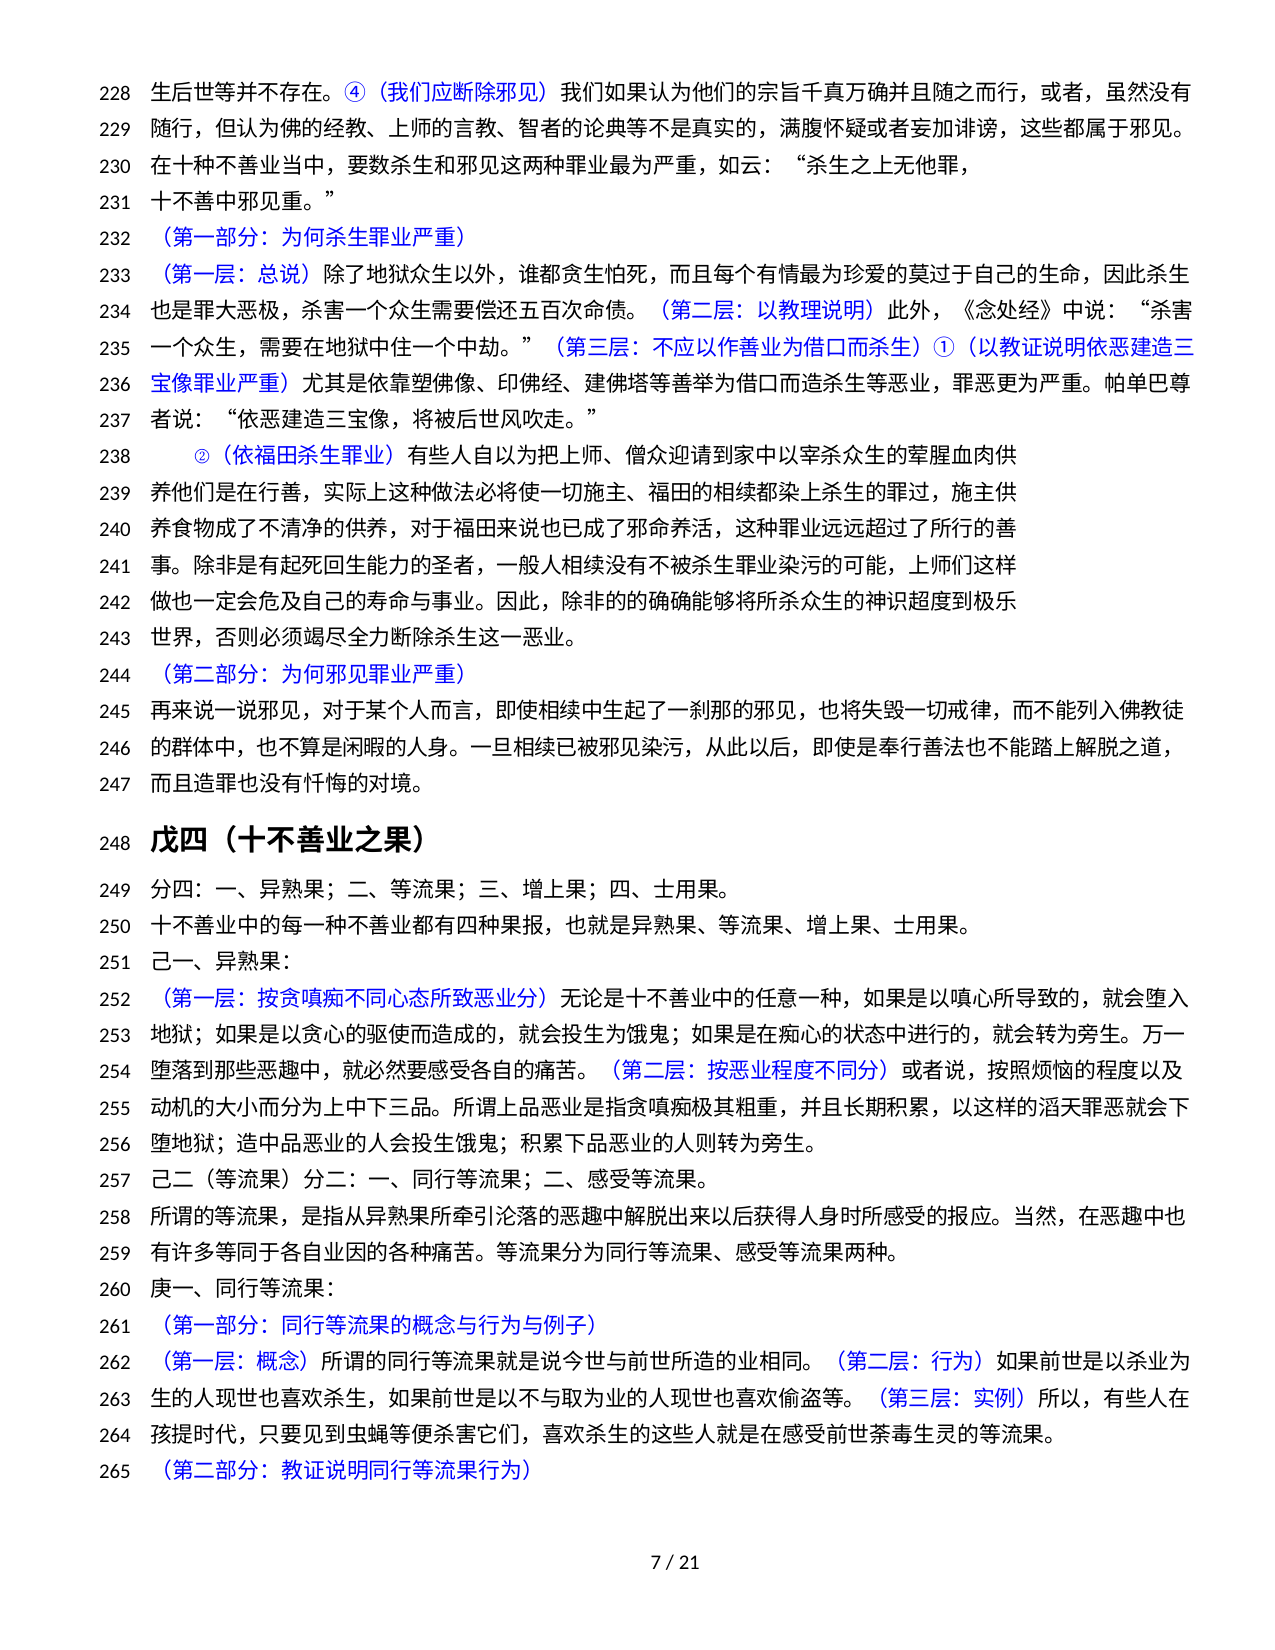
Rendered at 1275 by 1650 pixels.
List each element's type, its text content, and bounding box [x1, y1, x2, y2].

text （第一层：概念）所谓的同行等流果就是说今世与前世所造的业相同。（第二层：行为）如果前世是以杀业为生的人现世也喜欢杀生，如果前世是以不与取为业的人现世也喜欢偷盗等。（第三层：实例）所以，有些人在孩提时代，只要见到虫蝇等便杀害它们，喜欢杀生的这些人就是在感受前世荼毒生灵的等流果。 [150, 1344, 1200, 1448]
subtitle 戊四（十不善业之果） [150, 817, 1200, 859]
text 己二（等流果）分二：一、同行等流果；二、感受等流果。 [150, 1162, 1200, 1194]
text 在十种不善业当中，要数杀生和邪见这两种罪业最为严重，如云：“杀生之上无他罪， [150, 148, 1200, 179]
text 十不善中邪见重。” [150, 184, 1200, 216]
text 庚一、同行等流果： [150, 1271, 1200, 1303]
text 生后世等并不存在。④（我们应断除邪见）我们如果认为他们的宗旨千真万确并且随之而行，或者，虽然没有随行，但认为佛的经教、上师的言教、智者的论典等不是真实的，满腹怀疑或者妄加诽谤，这些都属于邪见。 [150, 75, 1200, 143]
text （第一层：按贪嗔痴不同心态所致恶业分）无论是十不善业中的任意一种，如果是以嗔心所导致的，就会堕入地狱；如果是以贪心的驱使而造成的，就会投生为饿鬼；如果是在痴心的状态中进行的，就会转为旁生。万一堕落到那些恶趣中，就必然要感受各自的痛苦。（第二层：按恶业程度不同分）或者说，按照烦恼的程度以及动机的大小而分为上中下三品。所谓上品恶业是指贪嗔痴极其粗重，并且长期积累，以这样的滔天罪恶就会下堕地狱；造中品恶业的人会投生饿鬼；积累下品恶业的人则转为旁生。 [150, 981, 1200, 1158]
text 十不善业中的每一种不善业都有四种果报，也就是异熟果、等流果、增上果、士用果。 [150, 908, 1200, 939]
text 所谓的等流果，是指从异熟果所牵引沦落的恶趣中解脱出来以后获得人身时所感受的报应。当然，在恶趣中也有许多等同于各自业因的各种痛苦。等流果分为同行等流果、感受等流果两种。 [150, 1199, 1200, 1267]
text （第二部分：教证说明同行等流果行为） [150, 1453, 1200, 1485]
text 分四：一、异熟果；二、等流果；三、增上果；四、士用果。 [150, 872, 1200, 903]
text （第一部分：同行等流果的概念与行为与例子） [150, 1308, 1200, 1339]
text （第一部分：为何杀生罪业严重） [150, 220, 1200, 252]
text ②（依福田杀生罪业）有些人自以为把上师、僧众迎请到家中以宰杀众生的荤腥血肉供养他们是在行善，实际上这种做法必将使一切施主、福田的相续都染上杀生的罪过，施主供养食物成了不清净的供养，对于福田来说也已成了邪命养活，这种罪业远远超过了所行的善事。除非是有起死回生能力的圣者，一般人相续没有不被杀生罪业染污的可能，上师们这样做也一定会危及自己的寿命与事业。因此，除非的的确确能够将所杀众生的神识超度到极乐世界，否则必须竭尽全力断除杀生这一恶业。 [150, 438, 1028, 652]
text 再来说一说邪见，对于某个人而言，即使相续中生起了一刹那的邪见，也将失毁一切戒律，而不能列入佛教徒的群体中，也不算是闲暇的人身。一旦相续已被邪见染污，从此以后，即使是奉行善法也不能踏上解脱之道，而且造罪也没有忏悔的对境。 [150, 693, 1200, 797]
text （第一层：总说）除了地狱众生以外，谁都贪生怕死，而且每个有情最为珍爱的莫过于自己的生命，因此杀生也是罪大恶极，杀害一个众生需要偿还五百次命债。（第二层：以教理说明）此外，《念处经》中说：“杀害一个众生，需要在地狱中住一个中劫。”（第三层：不应以作善业为借口而杀生）①（以教证说明依恶建造三宝像罪业严重）尤其是依靠塑佛像、印佛经、建佛塔等善举为借口而造杀生等恶业，罪恶更为严重。帕单巴尊者说：“依恶建造三宝像，将被后世风吹走。” [150, 257, 1200, 434]
text （第二部分：为何邪见罪业严重） [150, 657, 1200, 688]
text 己一、异熟果： [150, 944, 1200, 976]
